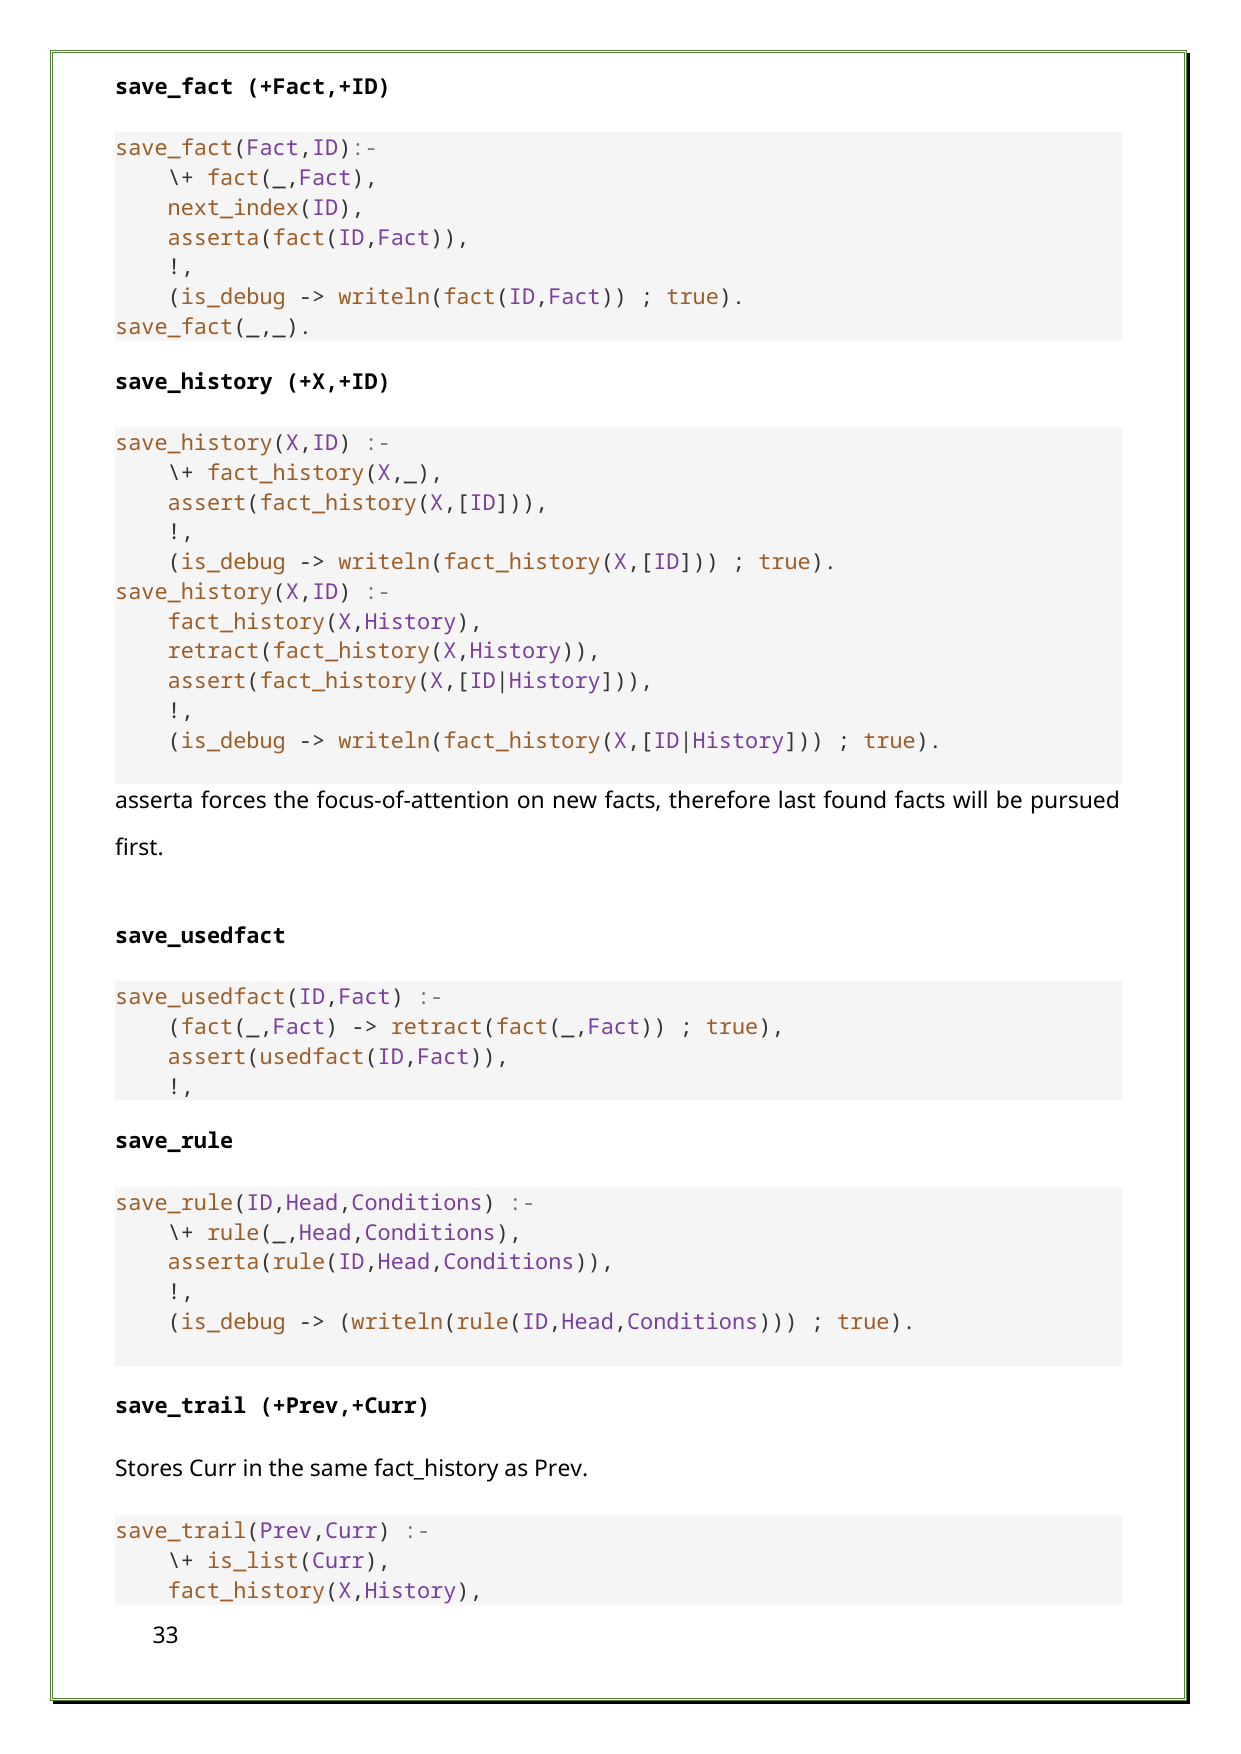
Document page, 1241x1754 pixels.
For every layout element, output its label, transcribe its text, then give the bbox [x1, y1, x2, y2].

text Stores Curr in the same fact_history as Prev. [115, 1452, 1122, 1483]
subtitle save_rule [115, 1125, 1122, 1155]
text fact_history(X,History), [115, 606, 1122, 636]
text asserta forces the focus-of-attention on new facts, therefore last found facts will be pursued first. [115, 784, 1122, 863]
text assert(fact_history(X,[ID])), [115, 487, 1122, 516]
text save_trail(Prev,Curr) :- [115, 1515, 1122, 1545]
text save_usedfact(ID,Fact) :- [115, 981, 1122, 1011]
subtitle save_trail (+Prev,+Curr) [115, 1391, 1122, 1420]
text save_fact(_,_). [115, 311, 1122, 341]
text !, [115, 516, 1122, 546]
text !, [115, 251, 1122, 281]
text asserta(rule(ID,Head,Conditions)), [115, 1246, 1122, 1276]
text assert(usedfact(ID,Fact)), [115, 1041, 1122, 1071]
text next_index(ID), [115, 192, 1122, 221]
text (is_debug -> writeln(fact(ID,Fact)) ; true). [115, 281, 1122, 311]
text \+ is_list(Curr), [115, 1545, 1122, 1575]
subtitle save_history (+X,+ID) [115, 366, 1122, 395]
text asserta(fact(ID,Fact)), [115, 221, 1122, 251]
text \+ fact_history(X,_), [115, 457, 1122, 487]
text retract(fact_history(X,History)), [115, 636, 1122, 665]
text save_history(X,ID) :- [115, 427, 1122, 457]
text !, [115, 1276, 1122, 1306]
text save_fact(Fact,ID):- [115, 132, 1122, 162]
text save_rule(ID,Head,Conditions) :- [115, 1187, 1122, 1217]
text assert(fact_history(X,[ID|History])), [115, 665, 1122, 695]
text (is_debug -> writeln(fact_history(X,[ID|History])) ; true). [115, 725, 1122, 755]
text (fact(_,Fact) -> retract(fact(_,Fact)) ; true), [115, 1011, 1122, 1041]
text fact_history(X,History), [115, 1575, 1122, 1605]
subtitle save_fact (+Fact,+ID) [115, 71, 1122, 101]
text \+ fact(_,Fact), [115, 162, 1122, 192]
text \+ rule(_,Head,Conditions), [115, 1217, 1122, 1246]
text (is_debug -> writeln(fact_history(X,[ID])) ; true). [115, 546, 1122, 576]
text save_history(X,ID) :- [115, 576, 1122, 606]
text !, [115, 1071, 1122, 1100]
text !, [115, 695, 1122, 725]
text (is_debug -> (writeln(rule(ID,Head,Conditions))) ; true). [115, 1306, 1122, 1336]
subtitle save_usedfact [115, 920, 1122, 950]
